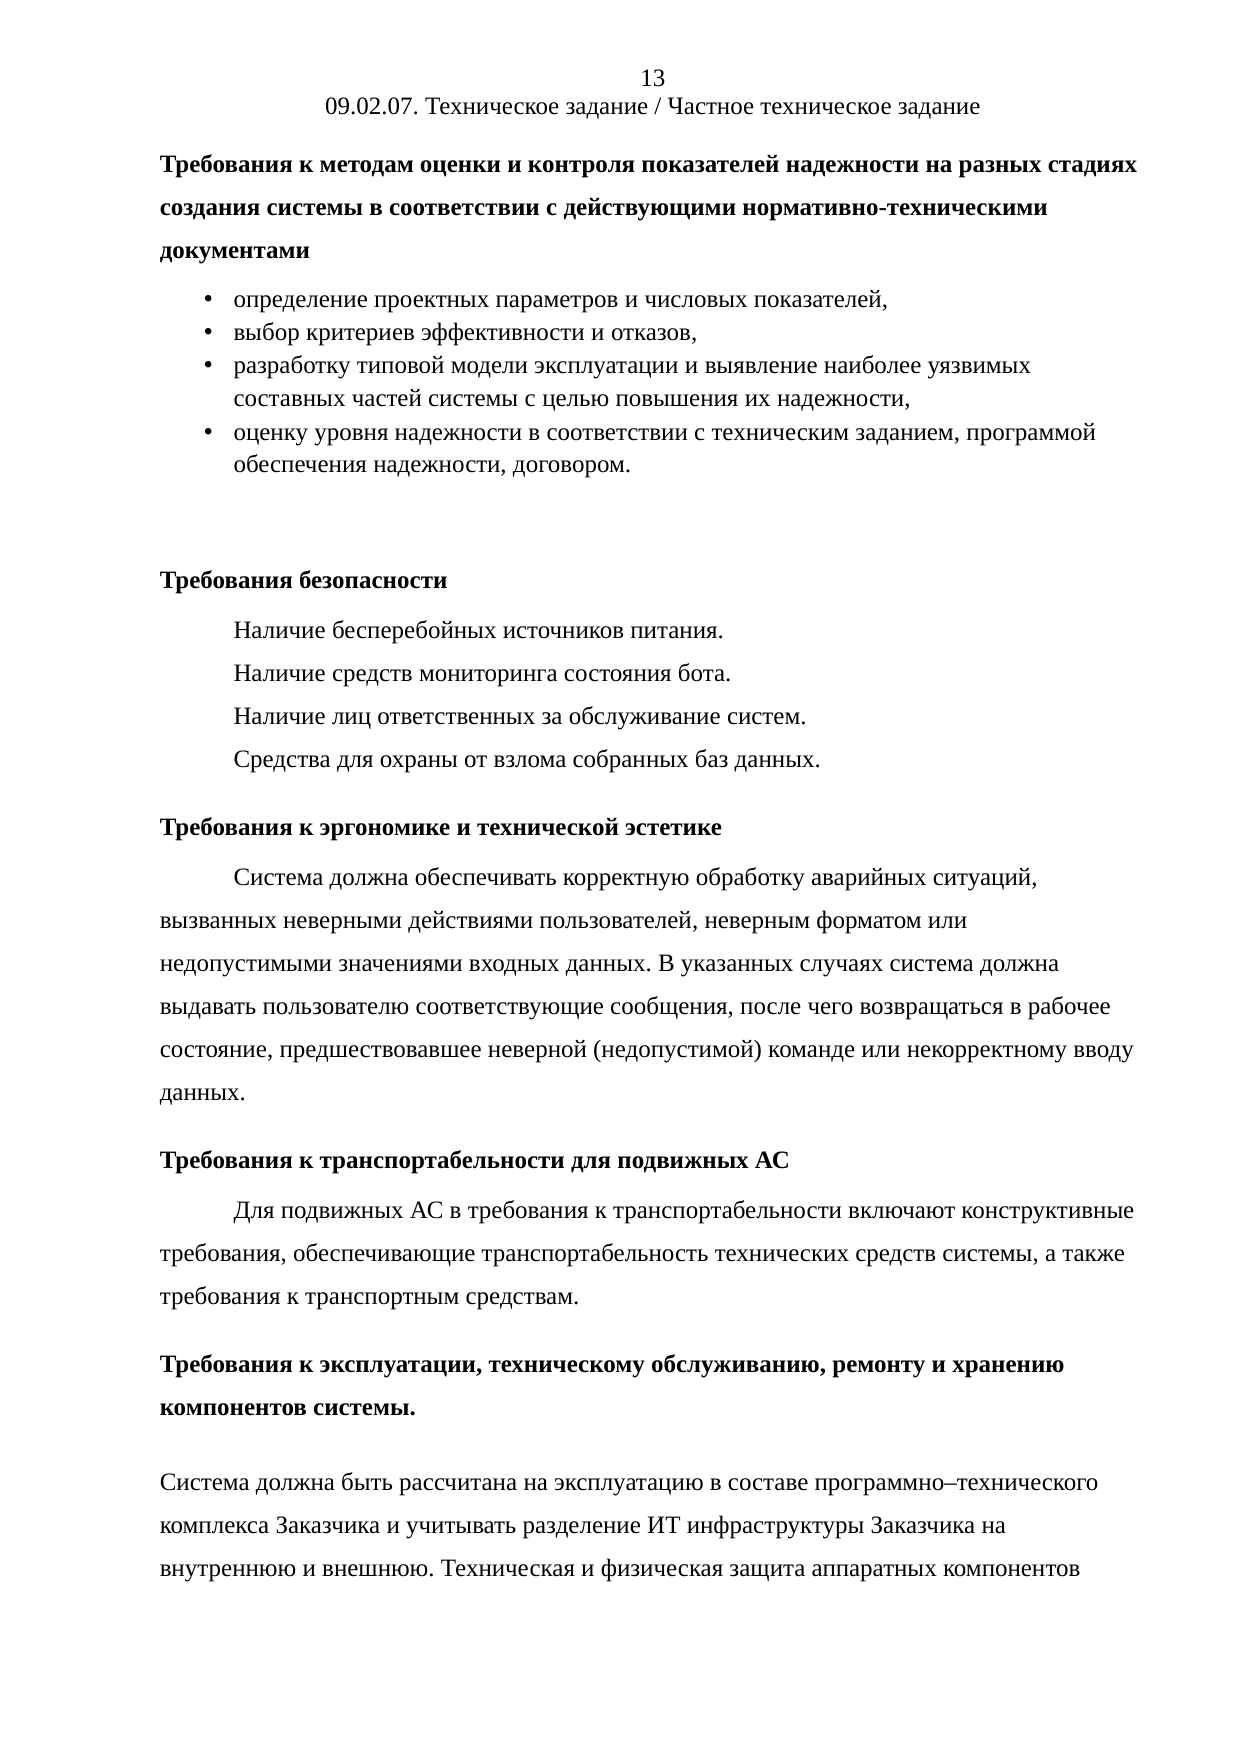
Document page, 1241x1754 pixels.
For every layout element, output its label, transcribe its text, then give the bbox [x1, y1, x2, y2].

subtitle Требования безопасности [159, 565, 1146, 594]
text Для подвижных АС в требования к транспортабельности включают конструктивные требования, обеспечивающие транспортабельность технических средств системы, а также требования к транспортным средствам. [159, 1195, 1146, 1310]
subtitle Требования к эксплуатации, техническому обслуживанию, ремонту и хранению компонентов системы. [159, 1349, 1146, 1421]
subtitle Требования к эргономике и технической эстетике [159, 812, 1146, 841]
text Средства для охраны от взлома собранных баз данных. [159, 744, 1146, 773]
text Система должна быть рассчитана на эксплуатацию в составе программно–технического комплекса Заказчика и учитывать разделение ИТ инфраструктуры Заказчика на внутреннюю и внешнюю. Техническая и физическая защита аппаратных компонентов [159, 1467, 1146, 1582]
text Наличие средств мониторинга состояния бота. [159, 658, 1146, 687]
subtitle Требования к методам оценки и контроля показателей надежности на разных стадиях создания системы в соответствии с действующими нормативно-техническими документами [159, 149, 1146, 264]
text Наличие лиц ответственных за обслуживание систем. [159, 701, 1146, 730]
list выбор критериев эффективности и отказов, [204, 317, 1146, 346]
text Наличие бесперебойных источников питания. [159, 615, 1146, 643]
list оценку уровня надежности в соответствии с техническим заданием, программой обеспечения надежности, договором. [204, 417, 1146, 478]
list определение проектных параметров и числовых показателей, [204, 284, 1146, 313]
list разработку типовой модели эксплуатации и выявление наиболее уязвимых составных частей системы с целью повышения их надежности, [204, 351, 1146, 412]
subtitle Требования к транспортабельности для подвижных АС [159, 1145, 1146, 1174]
text Система должна обеспечивать корректную обработку аварийных ситуаций, вызванных неверными действиями пользователей, неверным форматом или недопустимыми значениями входных данных. В указанных случаях система должна выдавать пользователю соответствующие сообщения, после чего возвращаться в рабочее состояние, предшествовавшее неверной (недопустимой) команде или некорректному вводу данных. [159, 862, 1146, 1106]
